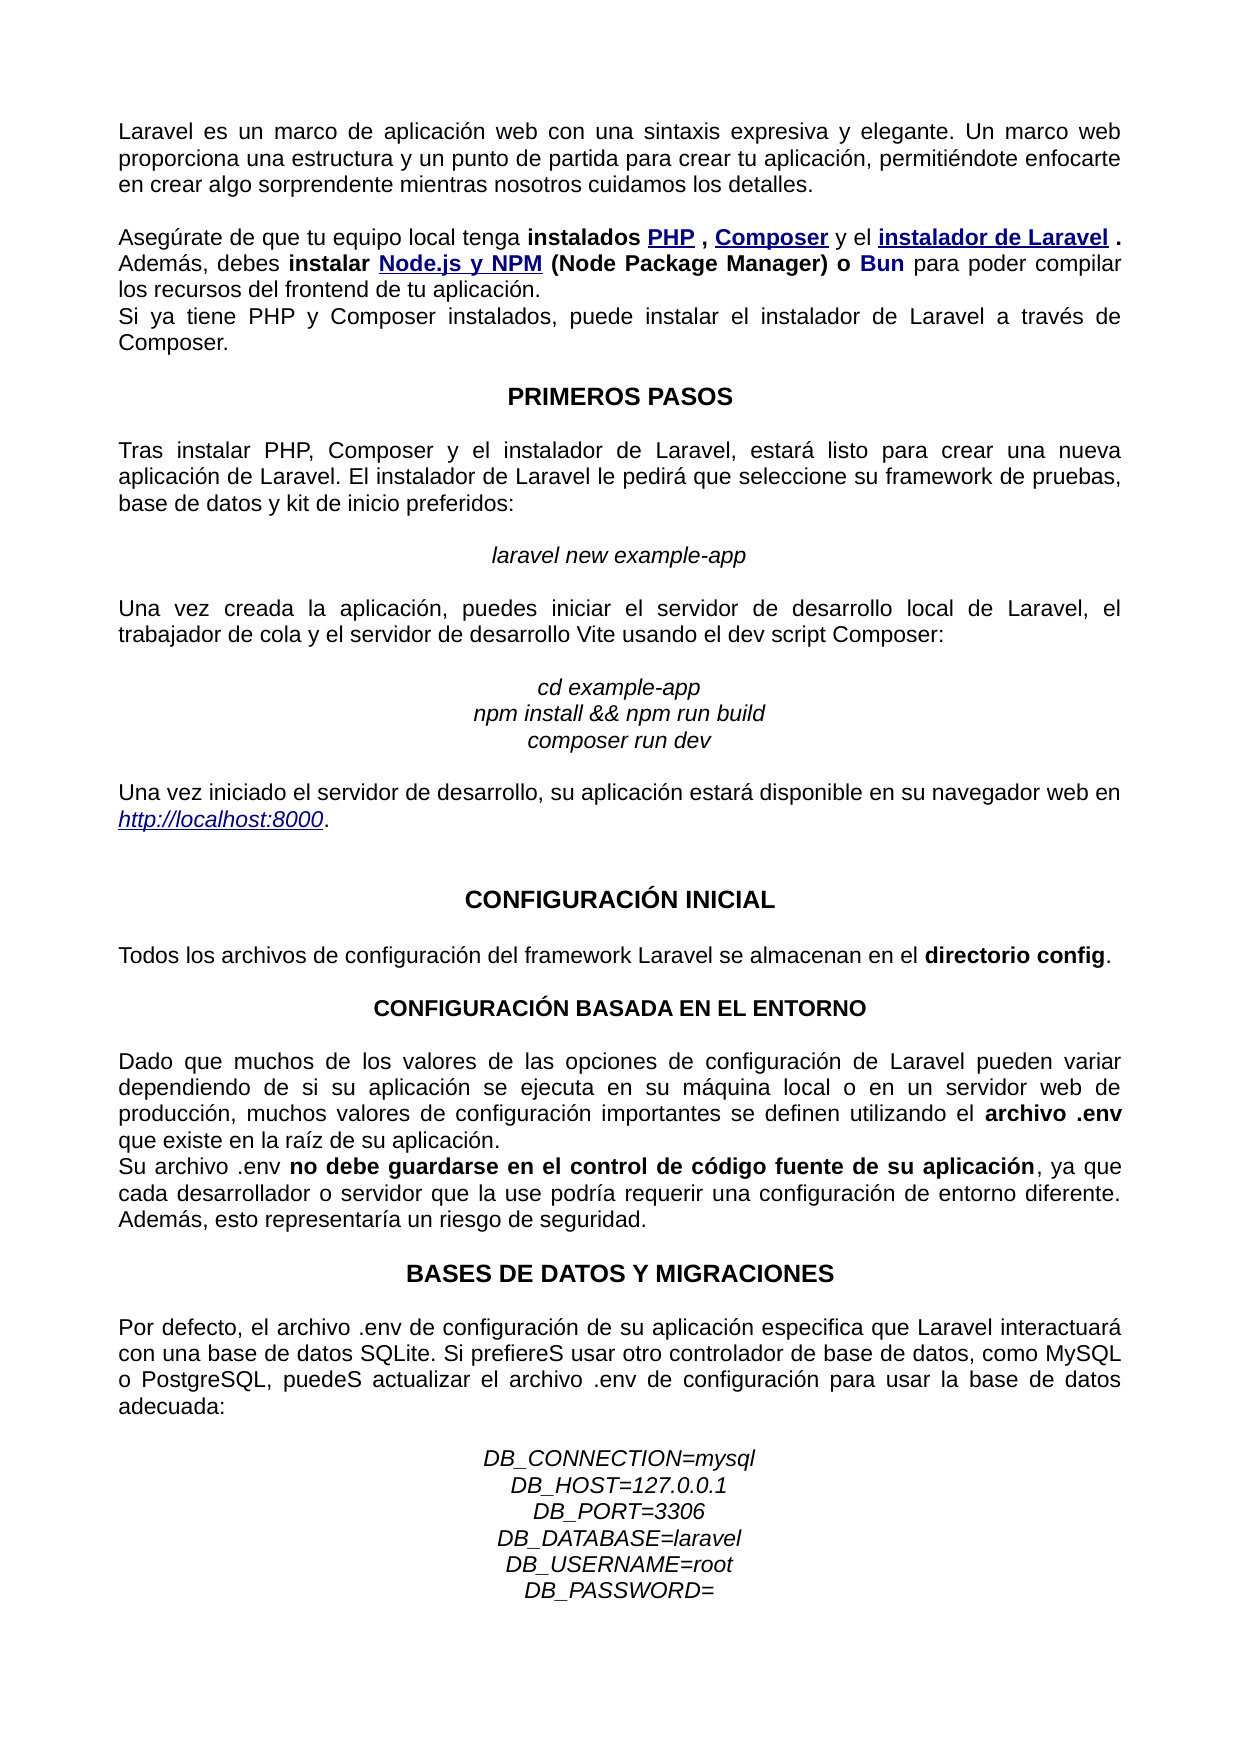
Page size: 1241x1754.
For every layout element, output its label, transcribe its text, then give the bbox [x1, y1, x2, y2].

text DB_PASSWORD= [118, 1577, 1122, 1603]
text Todos los archivos de configuración del framework Laravel se almacenan en el directorio config. [118, 942, 1122, 969]
text npm install && npm run build [118, 700, 1122, 727]
text DB_PORT=3306 [118, 1498, 1122, 1524]
text DB_HOST=127.0.0.1 [118, 1472, 1122, 1498]
text Asegúrate de que tu equipo local tenga instalados PHP , Composer y el instalador de Laravel . Además, debes instalar Node.js y NPM (Node Package Manager) o Bun para poder compilar los recursos del frontend de tu aplicación. [118, 223, 1122, 303]
text Si ya tiene PHP y Composer instalados, puede instalar el instalador de Laravel a través de Composer. [118, 303, 1122, 355]
text DB_USERNAME=root [118, 1551, 1122, 1577]
text Su archivo .env no debe guardarse en el control de código fuente de su aplicación, ya que cada desarrollador o servidor que la use podría requerir una configuración de entorno diferente. Además, esto representaría un riesgo de seguridad. [118, 1153, 1122, 1232]
text Por defecto, el archivo .env de configuración de su aplicación especifica que Laravel interactuará con una base de datos SQLite. Si prefiereS usar otro controlador de base de datos, como MySQL o PostgreSQL, puedeS actualizar el archivo .env de configuración para usar la base de datos adecuada: [118, 1314, 1122, 1419]
text CONFIGURACIÓN INICIAL [118, 885, 1122, 913]
text cd example-app [118, 674, 1122, 700]
text CONFIGURACIÓN BASADA EN EL ENTORNO [118, 995, 1122, 1021]
text Una vez creada la aplicación, puedes iniciar el servidor de desarrollo local de Laravel, el trabajador de cola y el servidor de desarrollo Vite usando el dev script Composer: [118, 595, 1122, 648]
text Tras instalar PHP, Composer y el instalador de Laravel, estará listo para crear una nueva aplicación de Laravel. El instalador de Laravel le pedirá que seleccione su framework de pruebas, base de datos y kit de inicio preferidos: [118, 437, 1122, 516]
text laravel new example-app [118, 542, 1122, 568]
text Laravel es un marco de aplicación web con una sintaxis expresiva y elegante. Un marco web proporciona una estructura y un punto de partida para crear tu aplicación, permitiéndote enfocarte en crear algo sorprendente mientras nosotros cuidamos los detalles. [118, 118, 1122, 197]
text BASES DE DATOS Y MIGRACIONES [118, 1258, 1122, 1287]
text DB_DATABASE=laravel [118, 1524, 1122, 1551]
text Una vez iniciado el servidor de desarrollo, su aplicación estará disponible en su navegador web en http://localhost:8000. [118, 779, 1122, 832]
text Dado que muchos de los valores de las opciones de configuración de Laravel pueden variar dependiendo de si su aplicación se ejecuta en su máquina local o en un servidor web de producción, muchos valores de configuración importantes se definen utilizando el archivo .env que existe en la raíz de su aplicación. [118, 1048, 1122, 1153]
text composer run dev [118, 727, 1122, 753]
text PRIMEROS PASOS [118, 382, 1122, 410]
text DB_CONNECTION=mysql [118, 1445, 1122, 1472]
